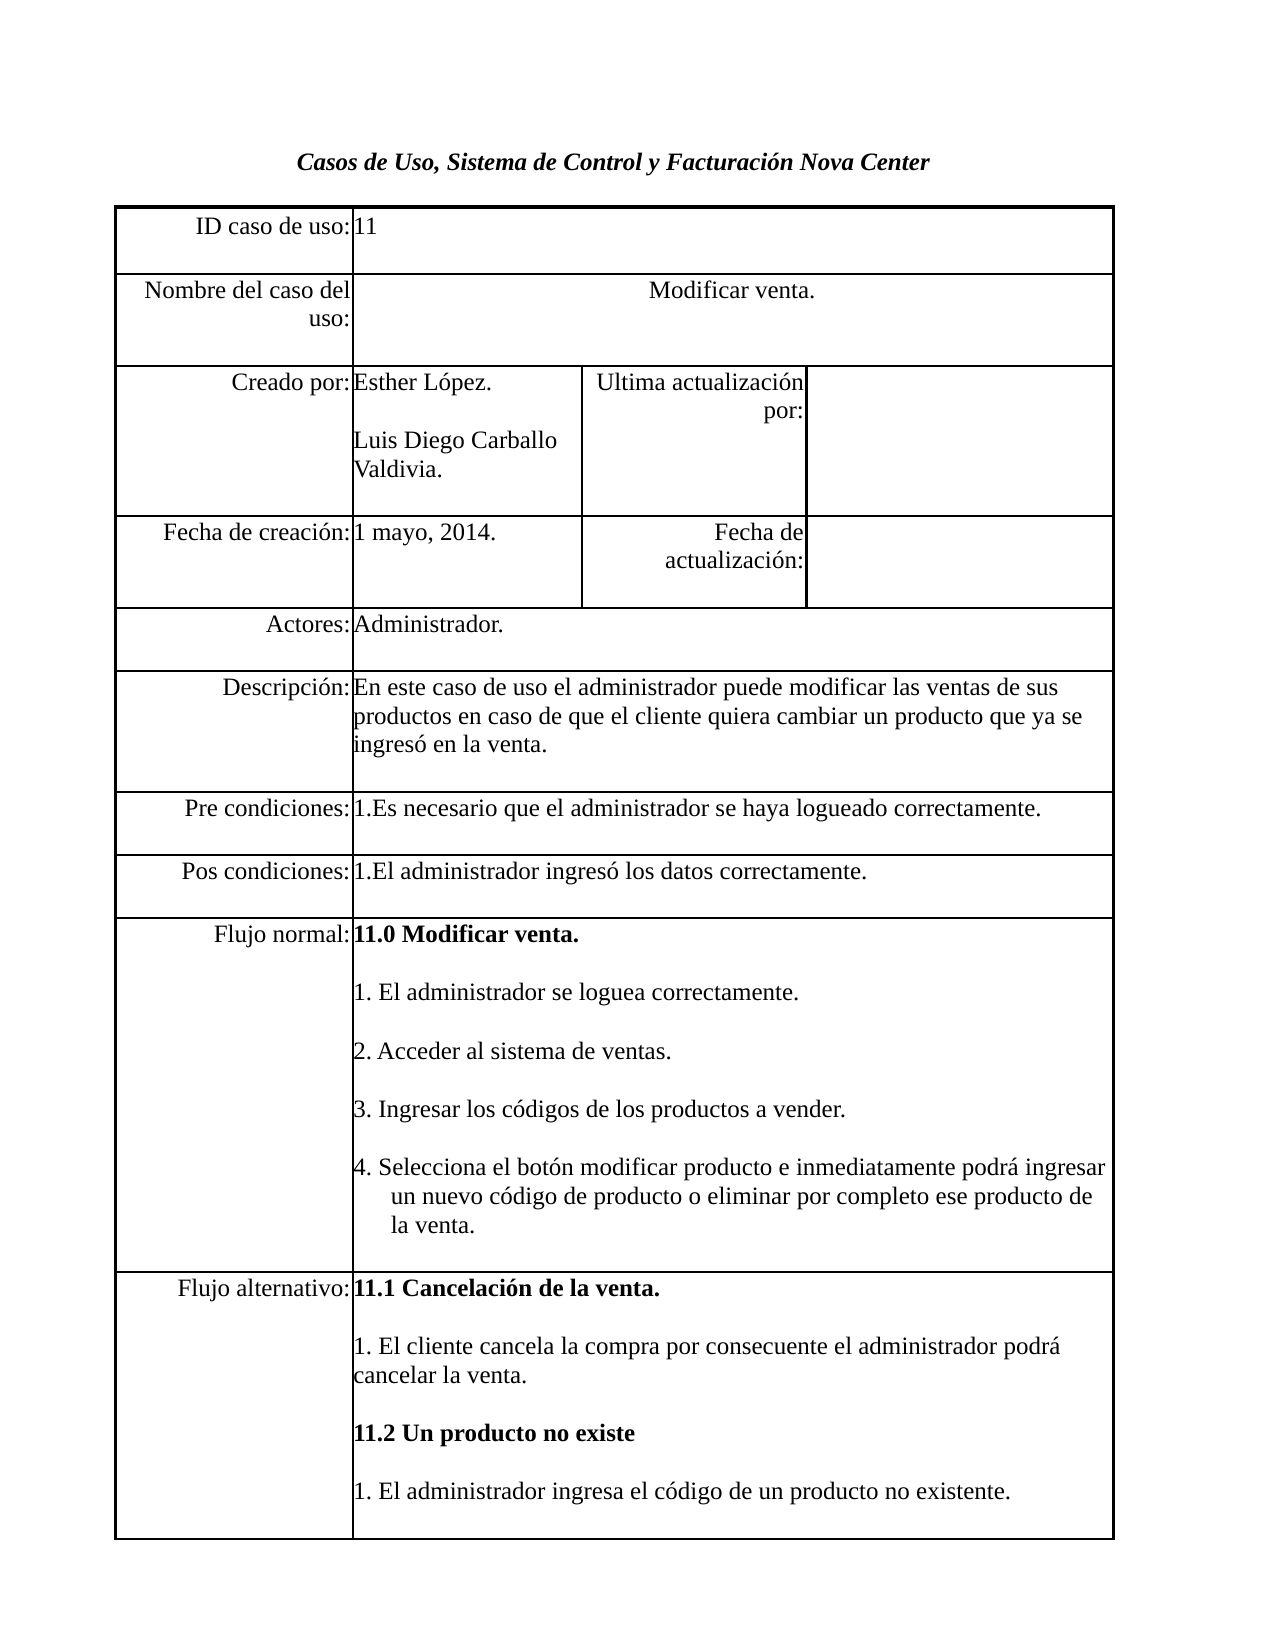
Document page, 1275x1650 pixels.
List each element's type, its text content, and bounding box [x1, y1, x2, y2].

table_cell Fecha de creación: [117, 517, 352, 607]
table_cell Ultima actualización por: [583, 367, 805, 515]
table_cell Pos condiciones: [117, 856, 352, 917]
table_cell Fecha de actualización: [583, 517, 805, 607]
table_header 11 [354, 209, 1112, 273]
table_cell Flujo normal: [117, 919, 352, 1271]
table_cell 11.1 Cancelación de la venta. 1. El cliente cancela la compra por consecuente el administrador podrá cancelar la venta. 11.2 Un producto no existe 1. El administrador ingresa el código de un producto no existente. [354, 1273, 1112, 1537]
table_cell En este caso de uso el administrador puede modificar las ventas de sus productos en caso de que el cliente quiera cambiar un producto que ya se ingresó en la venta. [354, 672, 1112, 791]
table_cell 1 mayo, 2014. [354, 517, 581, 607]
table_cell Pre condiciones: [117, 793, 352, 854]
table_cell Modificar venta. [354, 275, 1112, 364]
table_cell Descripción: [117, 672, 352, 791]
table_cell Actores: [117, 609, 352, 670]
table_cell Flujo alternativo: [117, 1273, 352, 1537]
table_cell 1.Es necesario que el administrador se haya logueado correctamente. [354, 793, 1112, 854]
table_cell Administrador. [354, 609, 1112, 670]
table_cell 11.0 Modificar venta. 1. El administrador se loguea correctamente. 2. Acceder al sistema de ventas. 3. Ingresar los códigos de los productos a vender. 4. Selecciona el botón modificar producto e inmediatamente podrá ingresar un nuevo código de producto o eliminar por completo ese producto de la venta. [354, 919, 1112, 1271]
table_cell Nombre del caso del uso: [117, 275, 352, 364]
table_cell 1.El administrador ingresó los datos correctamente. [354, 856, 1112, 917]
table_cell Esther López. Luis Diego Carballo Valdivia. [354, 367, 581, 515]
table_cell Creado por: [117, 367, 352, 515]
table_cell [808, 517, 1112, 607]
table_header ID caso de uso: [117, 209, 352, 273]
table_cell [808, 367, 1112, 515]
